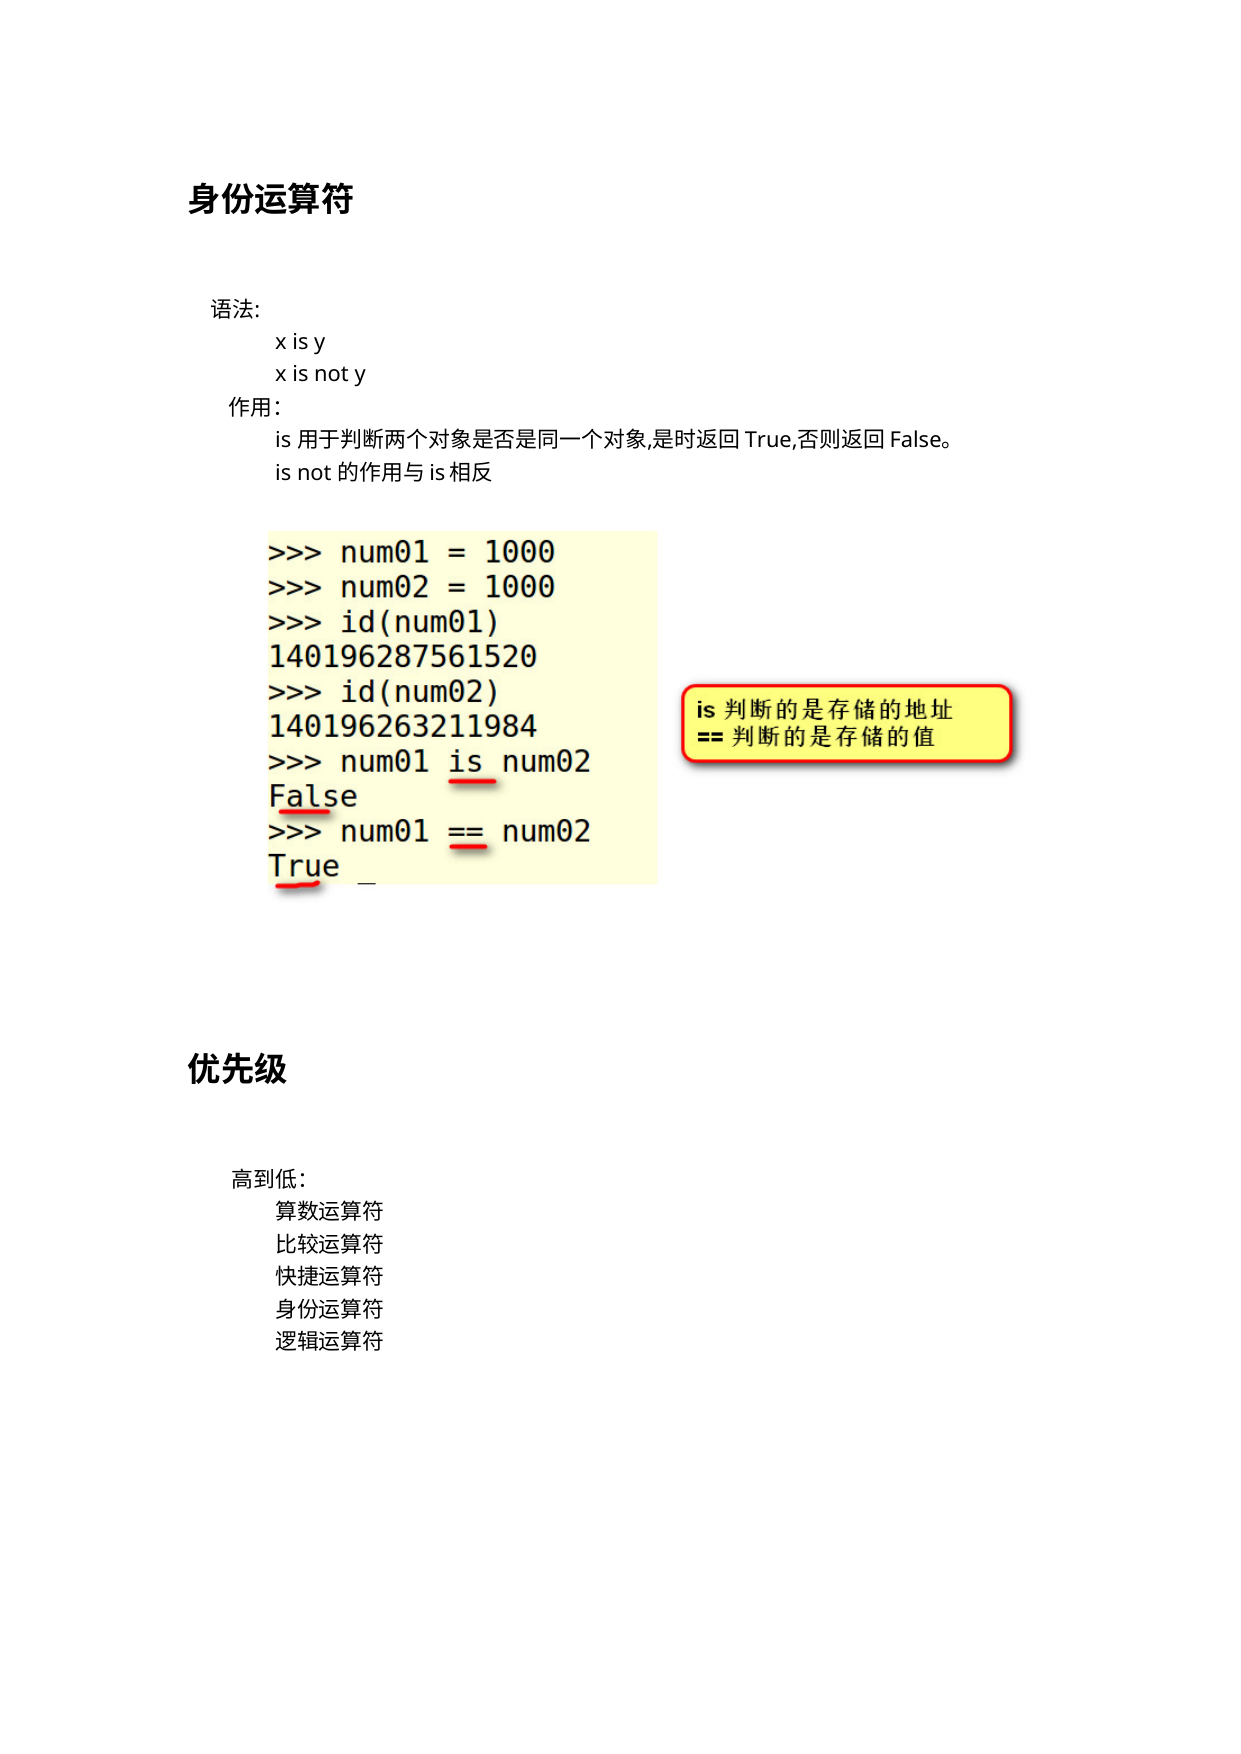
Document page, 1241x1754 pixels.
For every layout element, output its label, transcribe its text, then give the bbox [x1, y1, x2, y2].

text x is not y [187, 357, 1053, 389]
text 作用： [187, 389, 1053, 422]
text 语法: [187, 292, 1053, 324]
text x is y [187, 324, 1053, 357]
text 快捷运算符 [231, 1259, 1053, 1291]
picture [187, 487, 1053, 962]
text 算数运算符 [231, 1194, 1053, 1226]
text 逻辑运算符 [231, 1324, 1053, 1356]
text 身份运算符 [231, 1291, 1053, 1324]
subtitle 优先级 [187, 1034, 1053, 1099]
text is 用于判断两个对象是否是同一个对象,是时返回True,否则返回False。 [231, 422, 1053, 454]
text is not 的作用与is相反 [187, 454, 1053, 487]
text 比较运算符 [231, 1226, 1053, 1259]
subtitle 身份运算符 [187, 165, 1053, 230]
text 高到低： [187, 1161, 1053, 1194]
